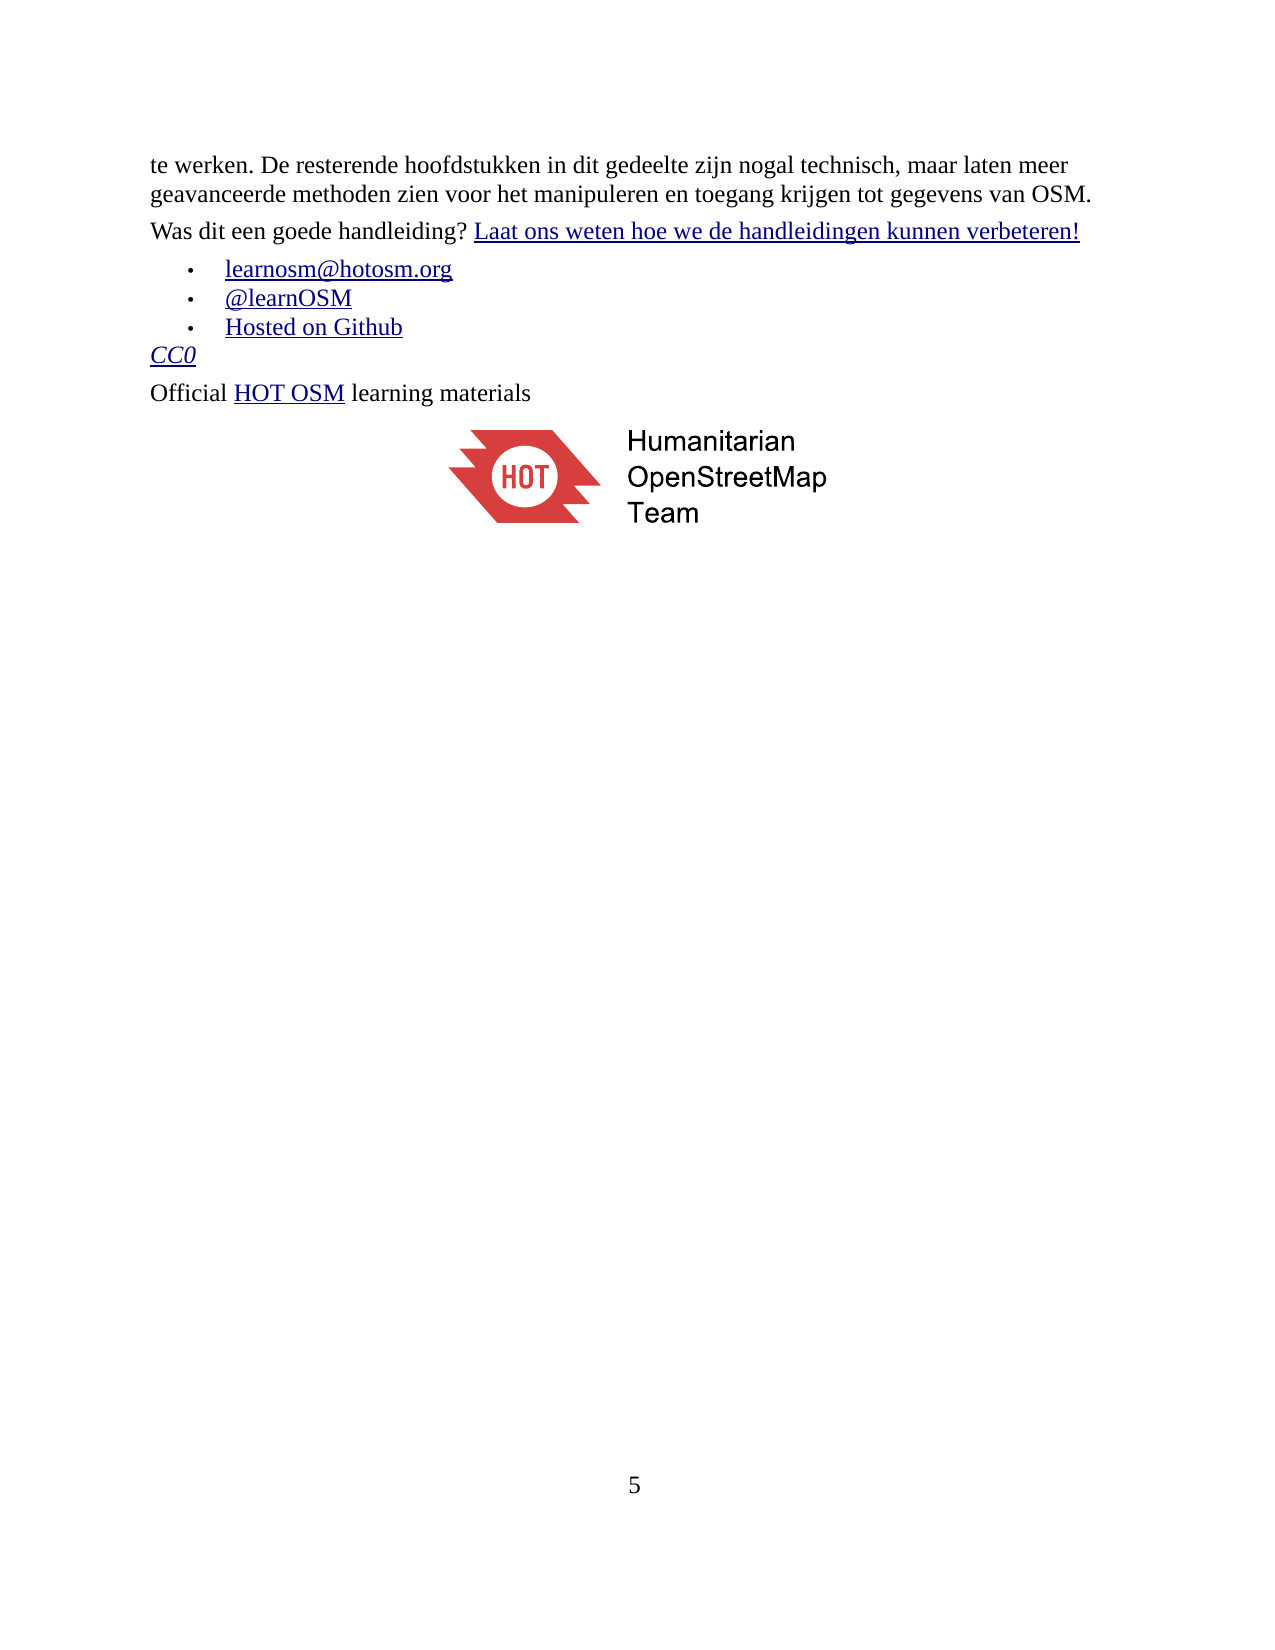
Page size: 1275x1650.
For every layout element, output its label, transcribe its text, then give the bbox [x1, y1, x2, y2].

text Official HOT OSM learning materials [150, 378, 1125, 407]
list @learnOSM [187, 283, 1125, 312]
list learnosm@hotosm.org [187, 254, 1125, 283]
text CC0 [150, 340, 1125, 369]
text Was dit een goede handleiding? Laat ons weten hoe we de handleidingen kunnen verbeteren! [150, 216, 1125, 245]
text te werken. De resterende hoofdstukken in dit gedeelte zijn nogal technisch, maar laten meer geavanceerde methoden zien voor het manipuleren en toegang krijgen tot gegevens van OSM. [150, 150, 1125, 207]
list Hosted on Github [187, 312, 1125, 340]
